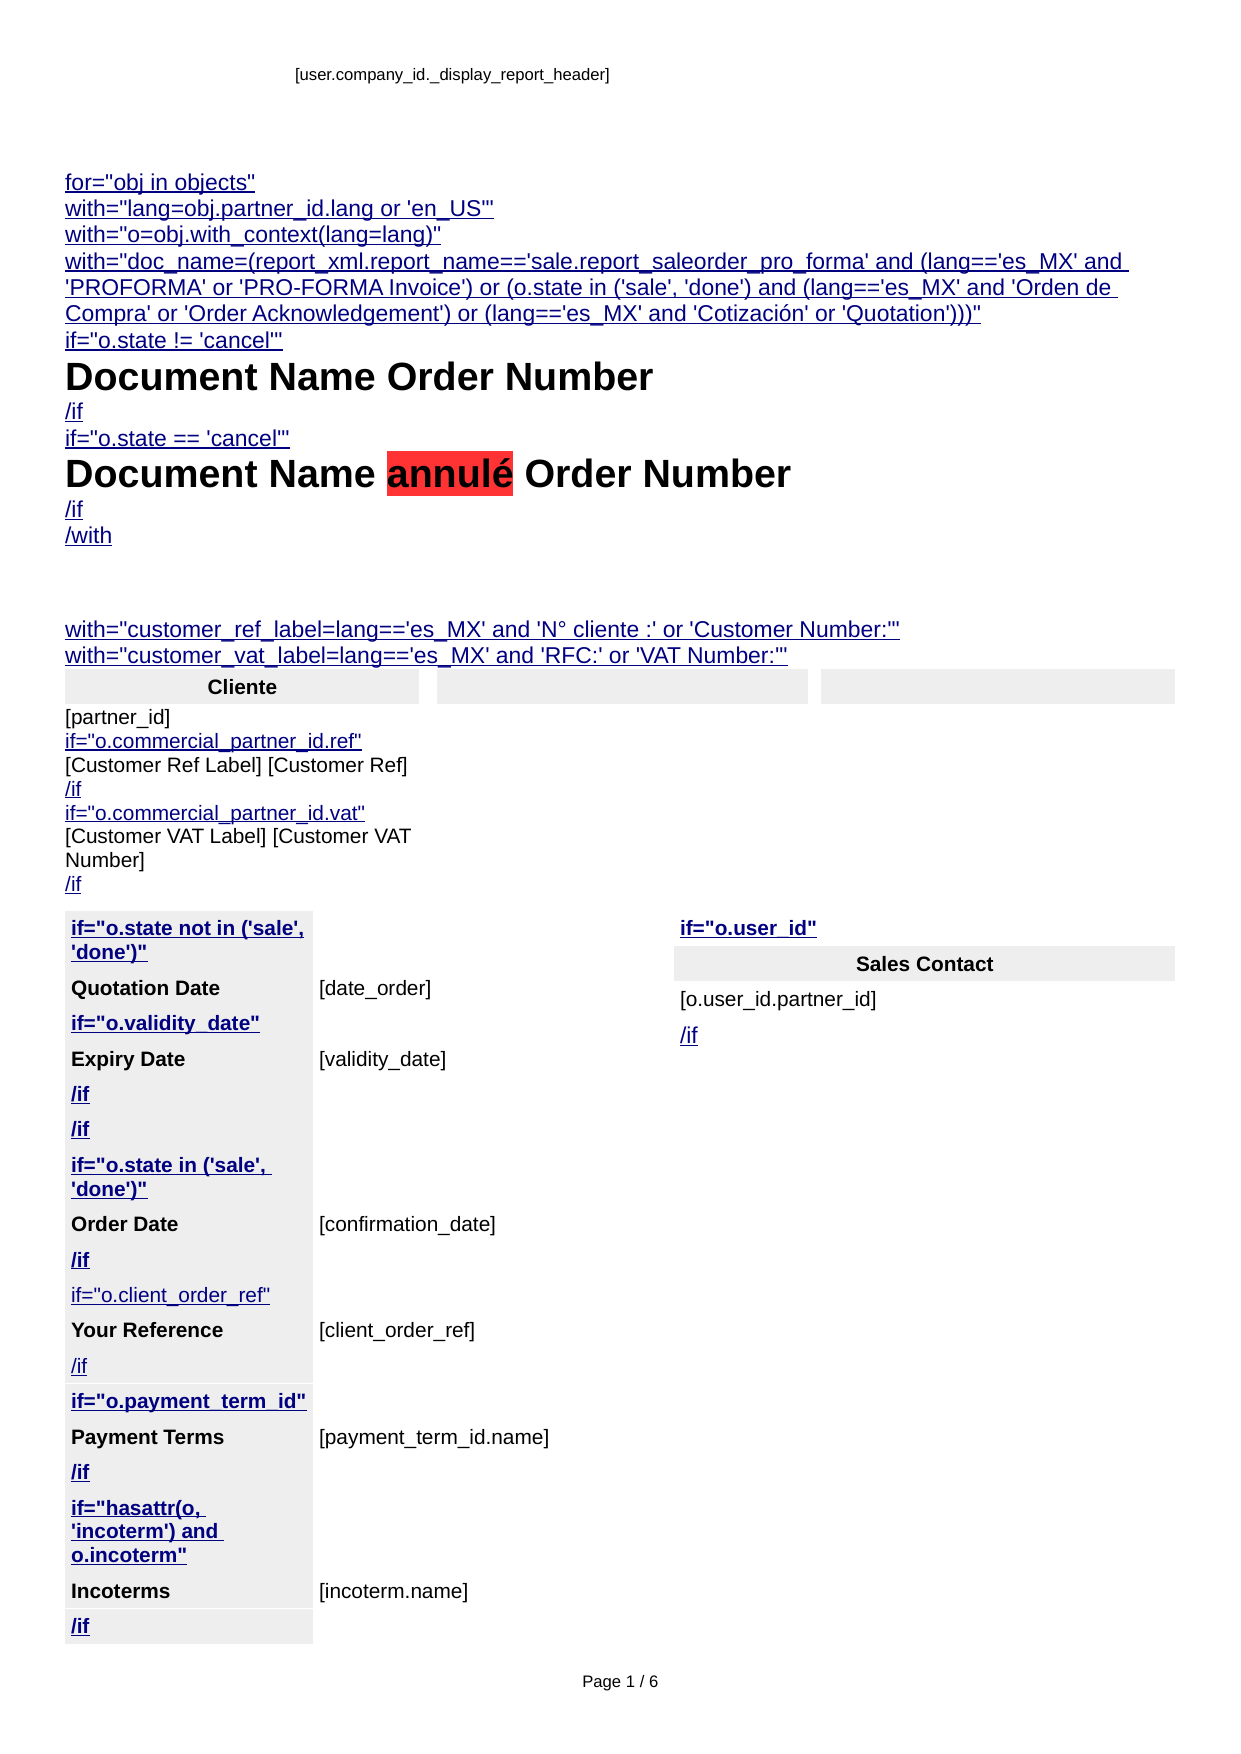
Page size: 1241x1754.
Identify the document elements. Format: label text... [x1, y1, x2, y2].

table_cell [313, 1490, 626, 1573]
table_cell Quotation Date [65, 970, 313, 1005]
text with="lang=obj.partner_id.lang or 'en_US'" [65, 195, 1175, 221]
table_cell [o.user_id.partner_id] [674, 981, 1175, 1017]
subtitle Document Name annulé Order Number [65, 451, 1175, 496]
table_cell [313, 1277, 626, 1313]
table_cell Incoterms [65, 1573, 313, 1608]
table_cell [payment_term_id.name] [313, 1419, 626, 1454]
table_cell [313, 1147, 626, 1206]
table_cell [validity_date] [313, 1041, 626, 1076]
table_cell /if [65, 1112, 313, 1147]
table_cell Expiry Date [65, 1041, 313, 1076]
table_header [419, 669, 437, 704]
table_header [313, 911, 626, 970]
text with="customer_vat_label=lang=='es_MX' and 'RFC:' or 'VAT Number:'" [65, 642, 1175, 669]
table_cell [313, 1384, 626, 1419]
text /if [65, 398, 1175, 424]
table_cell [client_order_ref] [313, 1313, 626, 1348]
text /with [65, 522, 1175, 549]
text with="o=obj.with_context(lang=lang)" [65, 221, 1175, 248]
table_cell [confirmation_date] [313, 1206, 626, 1242]
table_cell Your Reference [65, 1313, 313, 1348]
table_cell [313, 1454, 626, 1490]
table_header [626, 911, 674, 1644]
text if="o.state == 'cancel'" [65, 424, 1175, 451]
table_header Cliente [65, 669, 419, 704]
table_cell [partner_id] if="o.commercial_partner_id.ref" [Customer Ref Label] [Customer Ref] /if if="o.commercial_partner_id.vat" [Customer VAT Label] [Customer VAT Number] /if [65, 705, 419, 896]
text for="obj in objects" [65, 168, 1175, 195]
text with="customer_ref_label=lang=='es_MX' and 'N° cliente :' or 'Customer Number:'" [65, 616, 1175, 642]
table_cell /if [65, 1609, 313, 1644]
table_cell [437, 705, 808, 896]
table_cell /if [674, 1017, 1175, 1054]
table_header if="o.user_id" [674, 911, 1175, 946]
table_header if="o.state not in ('sale', 'done')" [65, 911, 313, 970]
table_cell if="o.validity_date" [65, 1005, 313, 1041]
table_cell /if [65, 1348, 313, 1383]
text if="o.state != 'cancel'" [65, 327, 1175, 353]
subtitle Document Name Order Number [65, 353, 1175, 398]
table_cell [313, 1005, 626, 1041]
table_cell [313, 1609, 626, 1644]
table_cell [808, 705, 821, 896]
table_cell Payment Terms [65, 1419, 313, 1454]
table_cell [313, 1076, 626, 1112]
table_cell [821, 705, 1175, 896]
table_cell if="o.state in ('sale', 'done')" [65, 1147, 313, 1206]
table_cell [313, 1242, 626, 1277]
text with="doc_name=(report_xml.report_name=='sale.report_saleorder_pro_forma' and (lang=='es_MX' and 'PROFORMA' or 'PRO-FORMA Invoice') or (o.state in ('sale', 'done') and (lang=='es_MX' and 'Orden de Compra' or 'Order Acknowledgement') or (lang=='es_MX' and 'Cotización' or 'Quotation')))" [65, 248, 1175, 327]
table_cell /if [65, 1454, 313, 1490]
table_cell if="o.client_order_ref" [65, 1277, 313, 1313]
table_cell [incoterm.name] [313, 1573, 626, 1608]
table_cell [313, 1112, 626, 1147]
table_cell [419, 705, 437, 896]
table_cell /if [65, 1076, 313, 1112]
table_header [821, 669, 1175, 704]
table_header [808, 669, 821, 704]
table_cell if="hasattr(o, 'incoterm') and o.incoterm" [65, 1490, 313, 1573]
table_cell Sales Contact [674, 946, 1175, 981]
table_cell /if [65, 1242, 313, 1277]
table_cell if="o.payment_term_id" [65, 1384, 313, 1419]
text /if [65, 496, 1175, 522]
table_header [437, 669, 808, 704]
table_cell Order Date [65, 1206, 313, 1242]
table_header [674, 1054, 1175, 1644]
table_cell [313, 1348, 626, 1383]
table_cell [date_order] [313, 970, 626, 1005]
